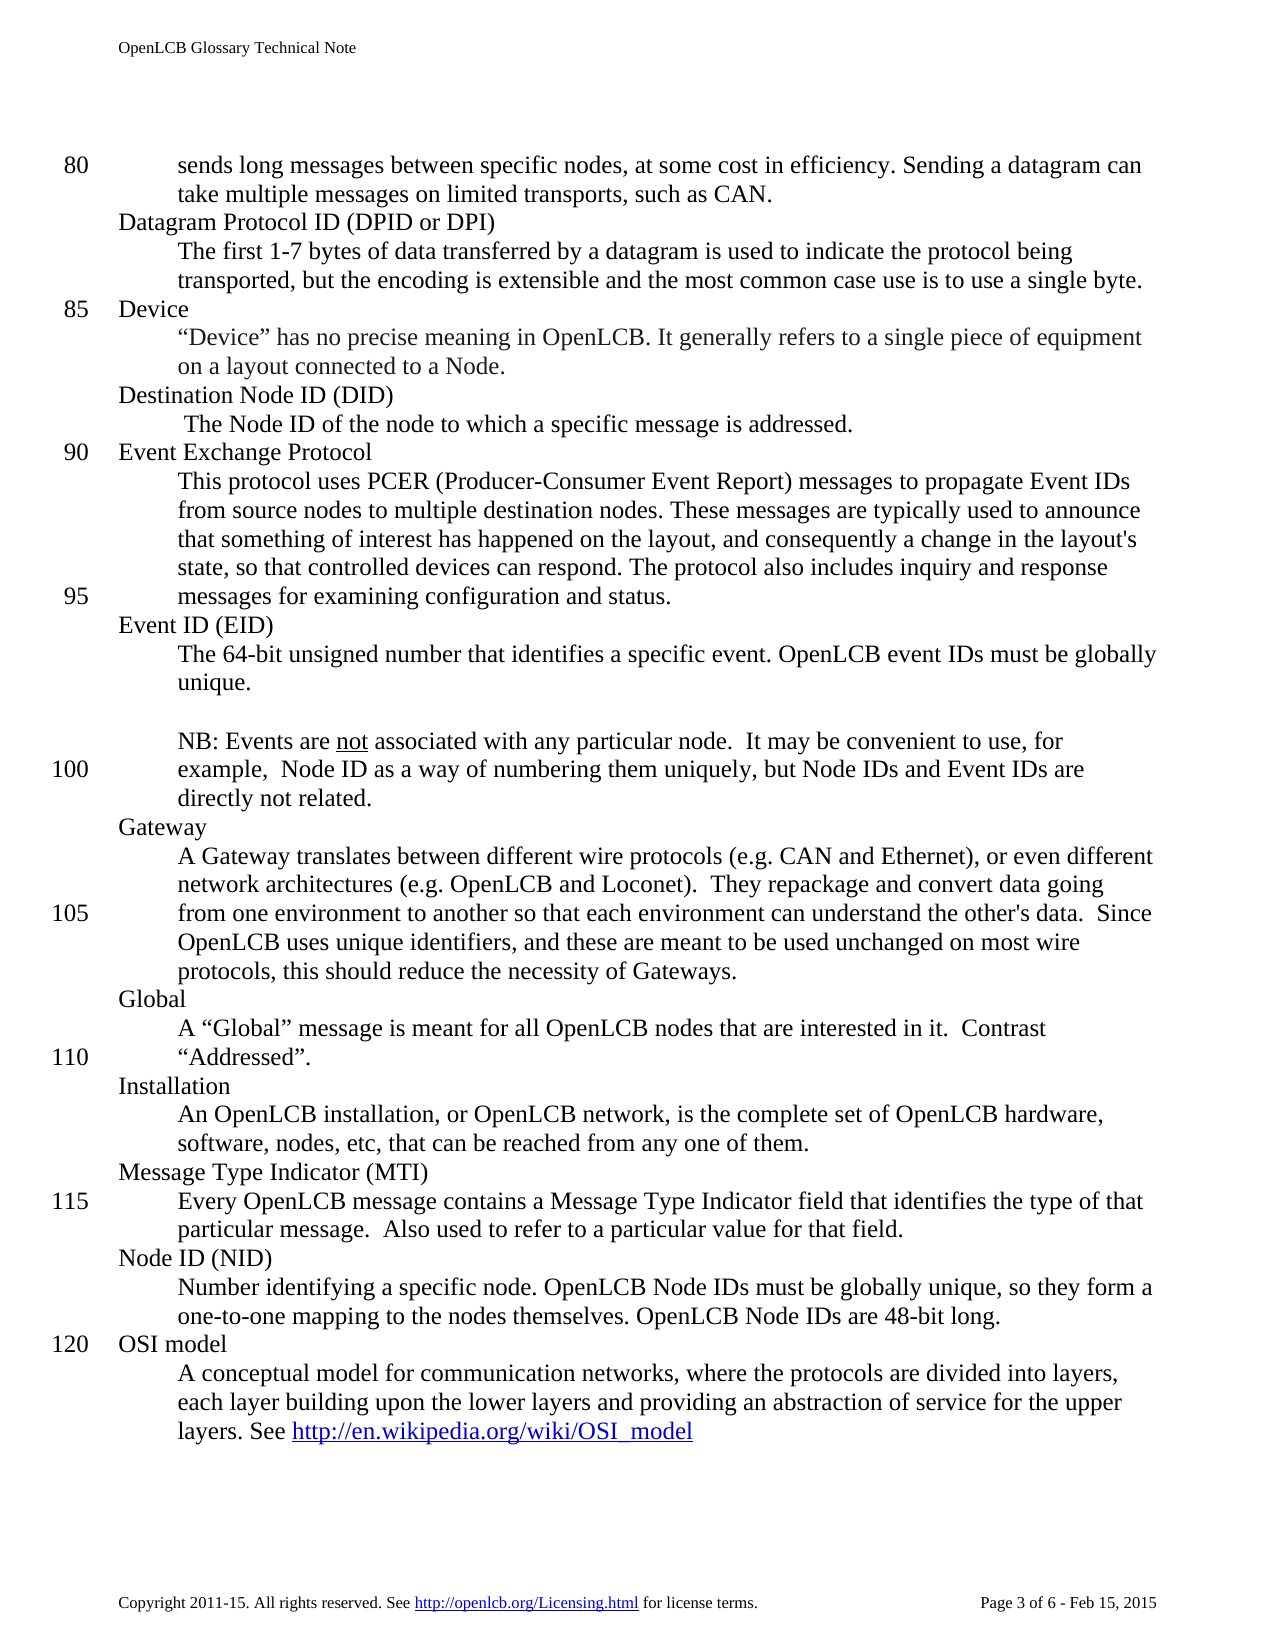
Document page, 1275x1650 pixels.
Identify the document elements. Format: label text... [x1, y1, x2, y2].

list Datagram Protocol ID (DPID or DPI) [118, 207, 1157, 236]
list Global [118, 984, 1157, 1013]
list A conceptual model for communication networks, where the protocols are divided into layers, each layer building upon the lower layers and providing an abstraction of service for the upper layers. See http://en.wikipedia.org/wiki/OSI_model [177, 1358, 1157, 1444]
list This protocol uses PCER (Producer-Consumer Event Report) messages to propagate Event IDs from source nodes to multiple destination nodes. These messages are typically used to announce that something of interest has happened on the layout, and consequently a change in the layout's state, so that controlled devices can respond. The protocol also includes inquiry and response messages for examining configuration and status. [177, 466, 1157, 610]
subtitle Message Type Indicator (MTI) [118, 1157, 1157, 1186]
list A “Global” message is meant for all OpenLCB nodes that are interested in it. Contrast “Addressed”. [177, 1013, 1157, 1071]
list Number identifying a specific node. OpenLCB Node IDs must be globally unique, so they form a one-to-one mapping to the nodes themselves. OpenLCB Node IDs are 48-bit long. [177, 1272, 1157, 1329]
list “Device” has no precise meaning in OpenLCB. It generally refers to a single piece of equipment on a layout connected to a Node. [177, 322, 1157, 380]
list The first 1-7 bytes of data transferred by a datagram is used to indicate the protocol being transported, but the encoding is extensible and the most common case use is to use a single byte. [177, 236, 1157, 294]
list A Gateway translates between different wire protocols (e.g. CAN and Ethernet), or even different network architectures (e.g. OpenLCB and Loconet). They repackage and convert data going from one environment to another so that each environment can understand the other's data. Since OpenLCB uses unique identifiers, and these are meant to be used unchanged on most wire protocols, this should reduce the necessity of Gateways. [177, 841, 1157, 984]
list The 64-bit unsigned number that identifies a specific event. OpenLCB event IDs must be globally unique. [177, 639, 1157, 696]
subtitle OSI model [118, 1329, 1157, 1358]
subtitle Device [118, 294, 1157, 322]
subtitle Gateway [118, 812, 1157, 841]
subtitle Destination Node ID (DID) [118, 380, 1157, 409]
list sends long messages between specific nodes, at some cost in efficiency. Sending a datagram can take multiple messages on limited transports, such as CAN. [177, 150, 1157, 207]
subtitle Installation [118, 1071, 1157, 1099]
subtitle Node ID (NID) [118, 1243, 1157, 1272]
subtitle Event Exchange Protocol [118, 437, 1157, 466]
subtitle Event ID (EID) [118, 610, 1157, 639]
list An OpenLCB installation, or OpenLCB network, is the complete set of OpenLCB hardware, software, nodes, etc, that can be reached from any one of them. [177, 1099, 1157, 1157]
list Every OpenLCB message contains a Message Type Indicator field that identifies the type of that particular message. Also used to refer to a particular value for that field. [177, 1186, 1157, 1243]
list The Node ID of the node to which a specific message is addressed. [177, 409, 1157, 437]
list NB: Events are not associated with any particular node. It may be convenient to use, for example, Node ID as a way of numbering them uniquely, but Node IDs and Event IDs are directly not related. [177, 726, 1157, 812]
